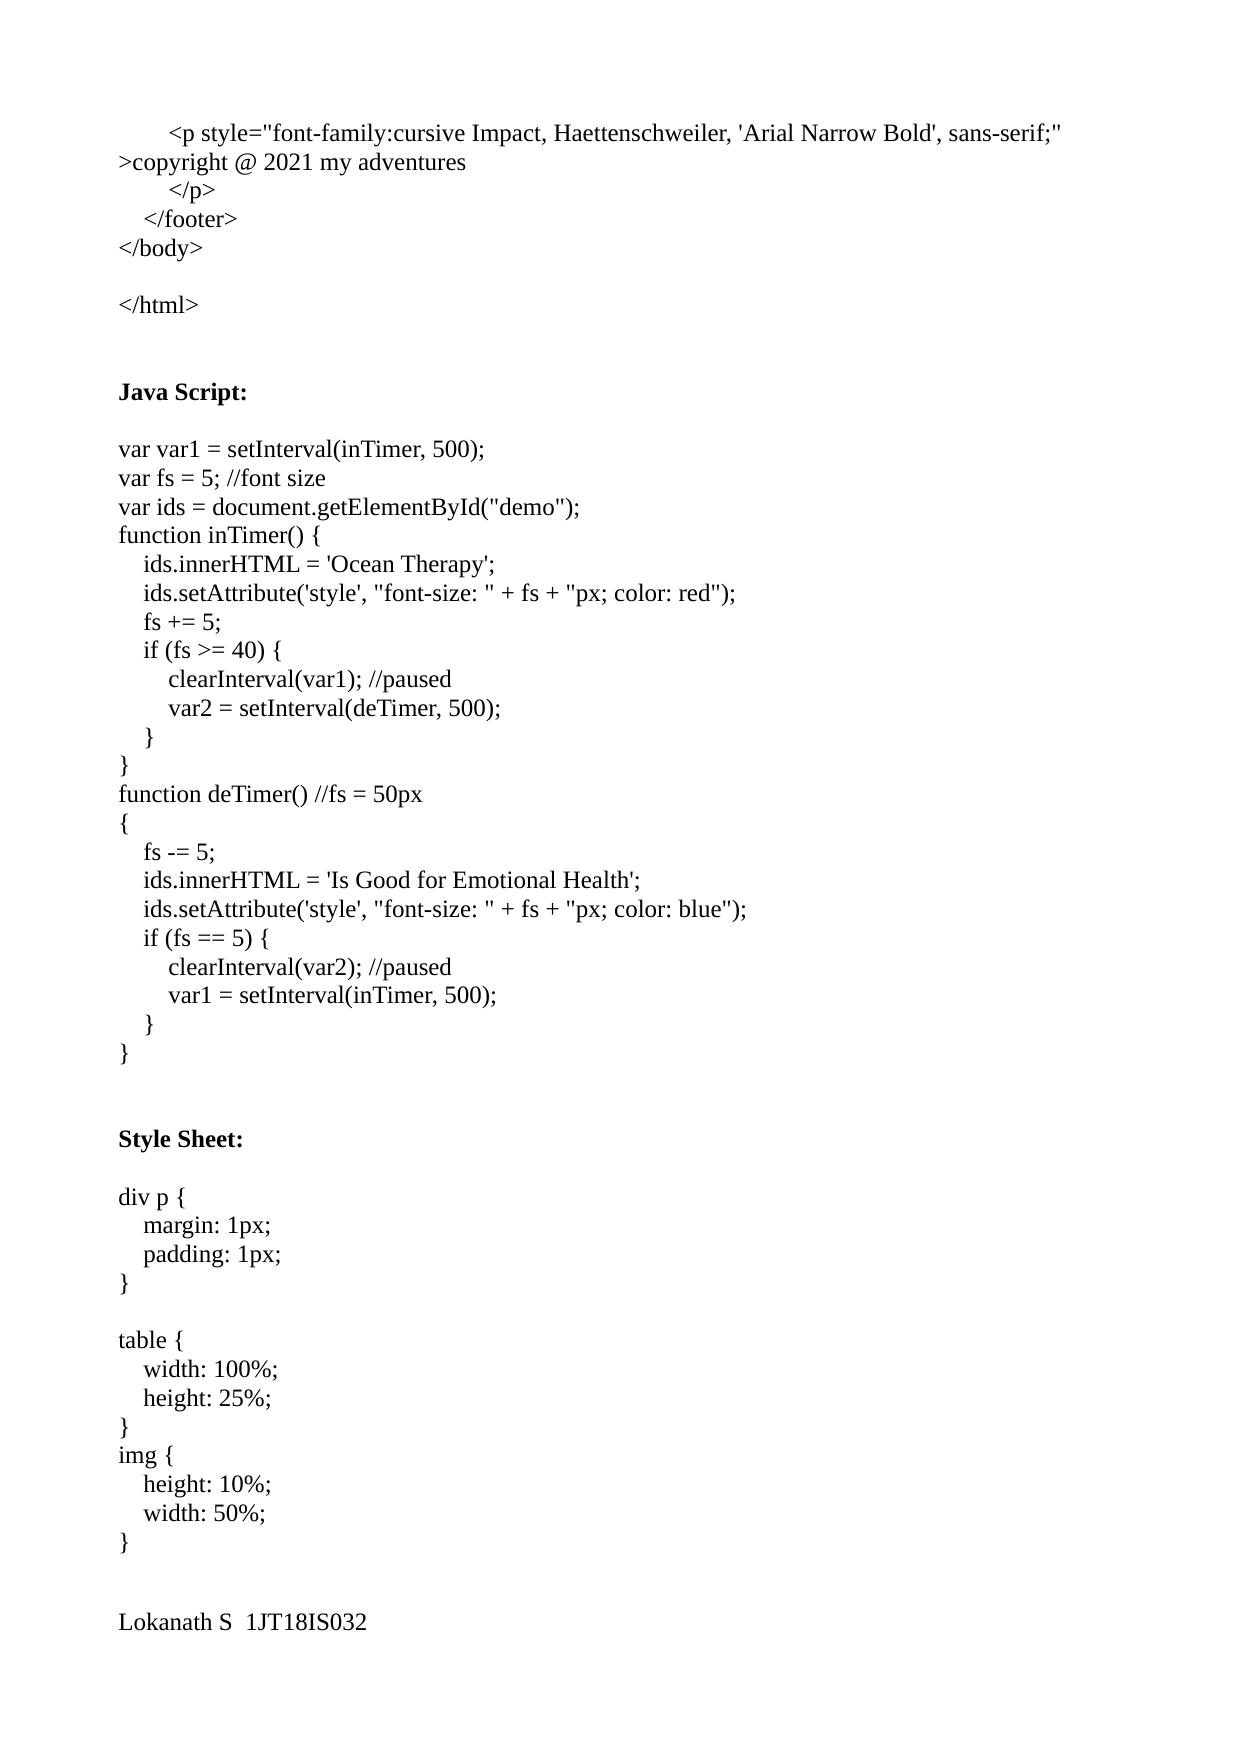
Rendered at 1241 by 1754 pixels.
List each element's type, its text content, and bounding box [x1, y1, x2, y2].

text fs += 5; [118, 607, 1122, 636]
text var var1 = setInterval(inTimer, 500); [118, 434, 1122, 463]
text width: 50%; [118, 1498, 1122, 1527]
text clearInterval(var2); //paused [118, 952, 1122, 981]
text fs -= 5; [118, 837, 1122, 866]
text </body> [118, 233, 1122, 262]
text } [118, 751, 1122, 779]
text var2 = setInterval(deTimer, 500); [118, 693, 1122, 722]
text } [118, 1038, 1122, 1067]
text ids.setAttribute('style', "font-size: " + fs + "px; color: blue"); [118, 894, 1122, 923]
text } [118, 1527, 1122, 1556]
text function deTimer() //fs = 50px [118, 779, 1122, 808]
text padding: 1px; [118, 1239, 1122, 1268]
text ids.innerHTML = 'Is Good for Emotional Health'; [118, 866, 1122, 894]
text height: 25%; [118, 1383, 1122, 1412]
text var1 = setInterval(inTimer, 500); [118, 981, 1122, 1009]
text img { [118, 1441, 1122, 1469]
text var fs = 5; //font size [118, 463, 1122, 492]
text if (fs == 5) { [118, 923, 1122, 952]
text ids.setAttribute('style', "font-size: " + fs + "px; color: red"); [118, 578, 1122, 607]
text </footer> [118, 204, 1122, 233]
text function inTimer() { [118, 521, 1122, 549]
text margin: 1px; [118, 1211, 1122, 1239]
text </p> [118, 176, 1122, 204]
text Java Script: [118, 377, 1122, 406]
text } [118, 1009, 1122, 1038]
text width: 100%; [118, 1354, 1122, 1383]
text table { [118, 1326, 1122, 1354]
text } [118, 1412, 1122, 1441]
text } [118, 1268, 1122, 1297]
text } [118, 722, 1122, 751]
text Style Sheet: [118, 1124, 1122, 1153]
text ids.innerHTML = 'Ocean Therapy'; [118, 549, 1122, 578]
text if (fs >= 40) { [118, 636, 1122, 664]
text <p style="font-family:cursive Impact, Haettenschweiler, 'Arial Narrow Bold', sans-serif;" >copyright @ 2021 my adventures [118, 118, 1122, 176]
text var ids = document.getElementById("demo"); [118, 492, 1122, 521]
text div p { [118, 1182, 1122, 1211]
text height: 10%; [118, 1469, 1122, 1498]
text </html> [118, 291, 1122, 319]
text clearInterval(var1); //paused [118, 664, 1122, 693]
text { [118, 808, 1122, 837]
